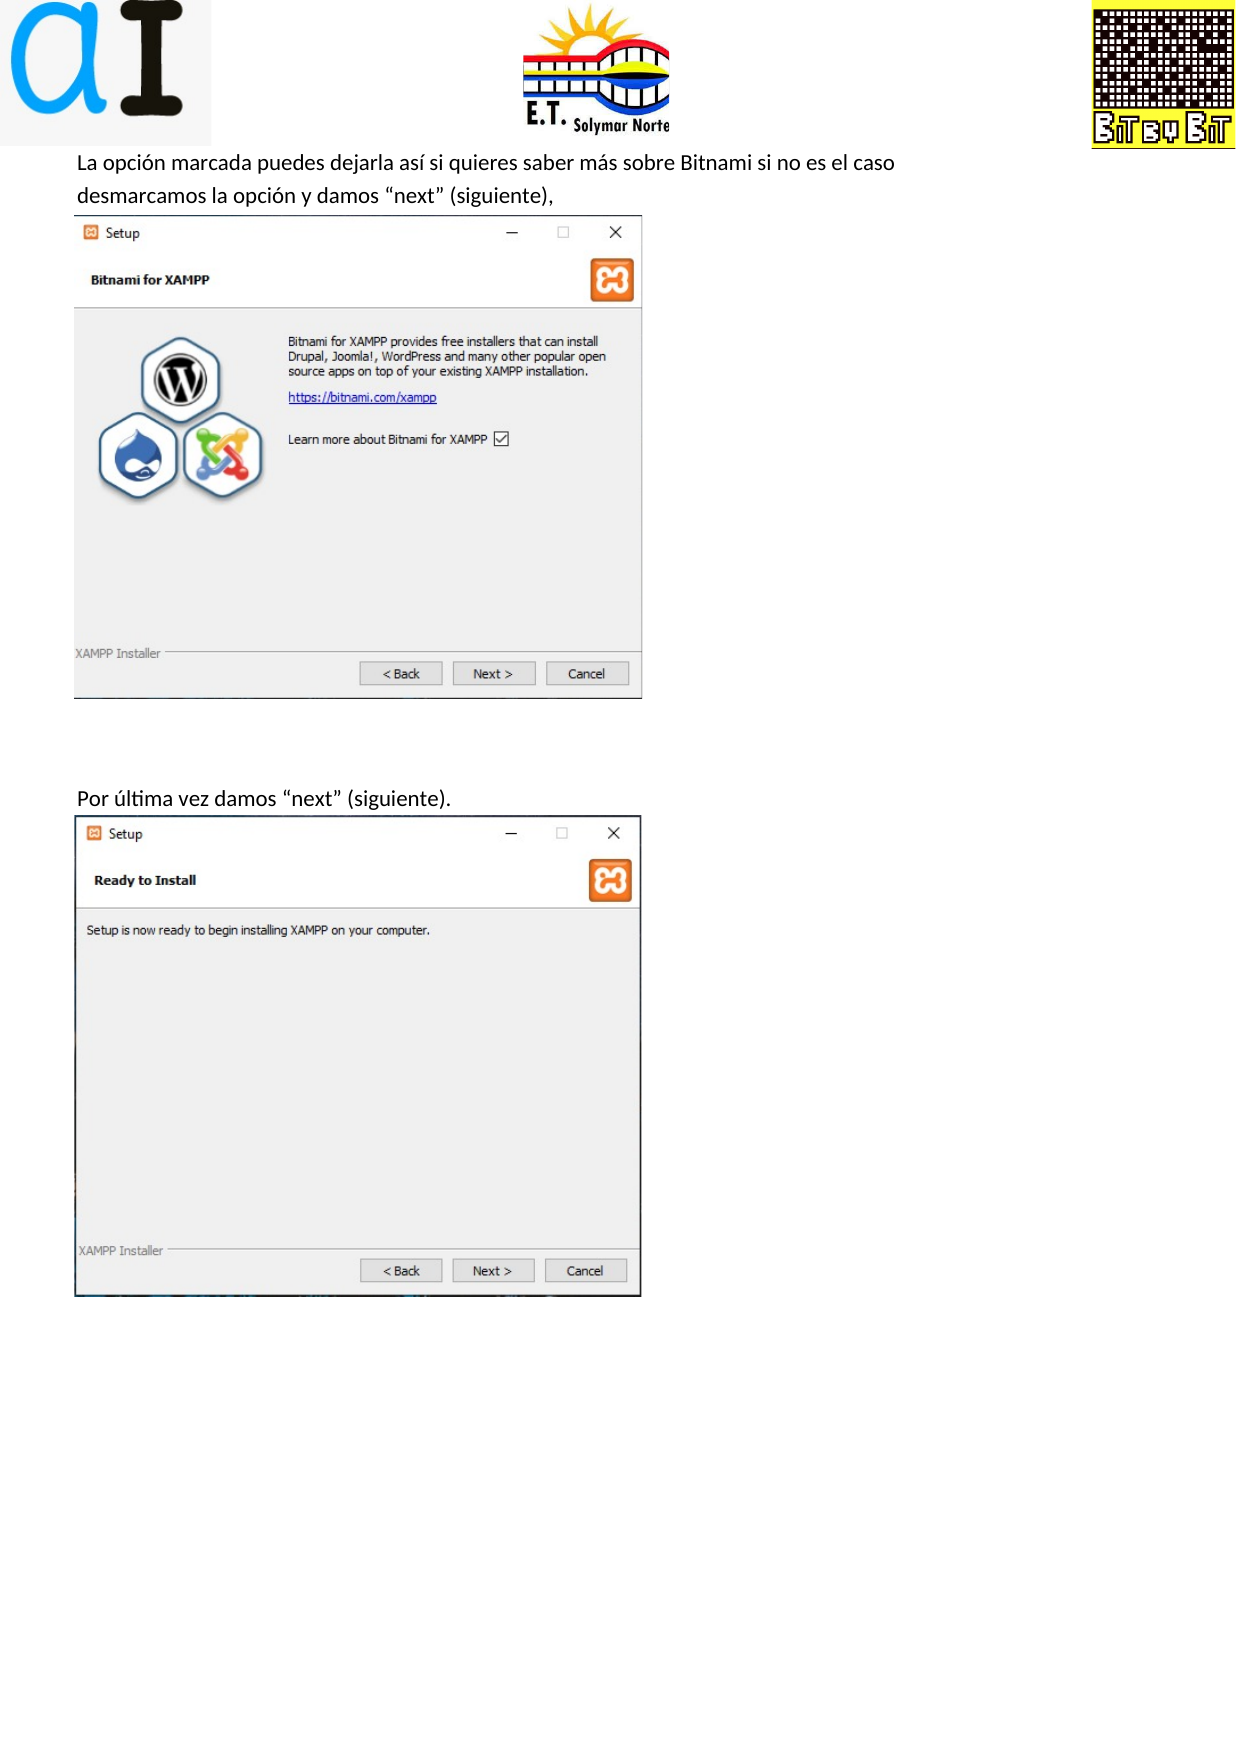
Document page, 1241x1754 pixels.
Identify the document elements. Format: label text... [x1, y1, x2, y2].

picture [1091, 0, 1236, 149]
picture [74, 215, 643, 699]
picture [74, 815, 642, 1297]
picture [0, 0, 212, 146]
picture [523, 0, 670, 146]
text Por última vez damos “next” (siguiente). [77, 784, 1019, 812]
text La opción marcada puedes dejarla así si quieres saber más sobre Bitnami si no es el caso desmarcamos la opción y damos “next” (siguiente), [77, 148, 1019, 209]
